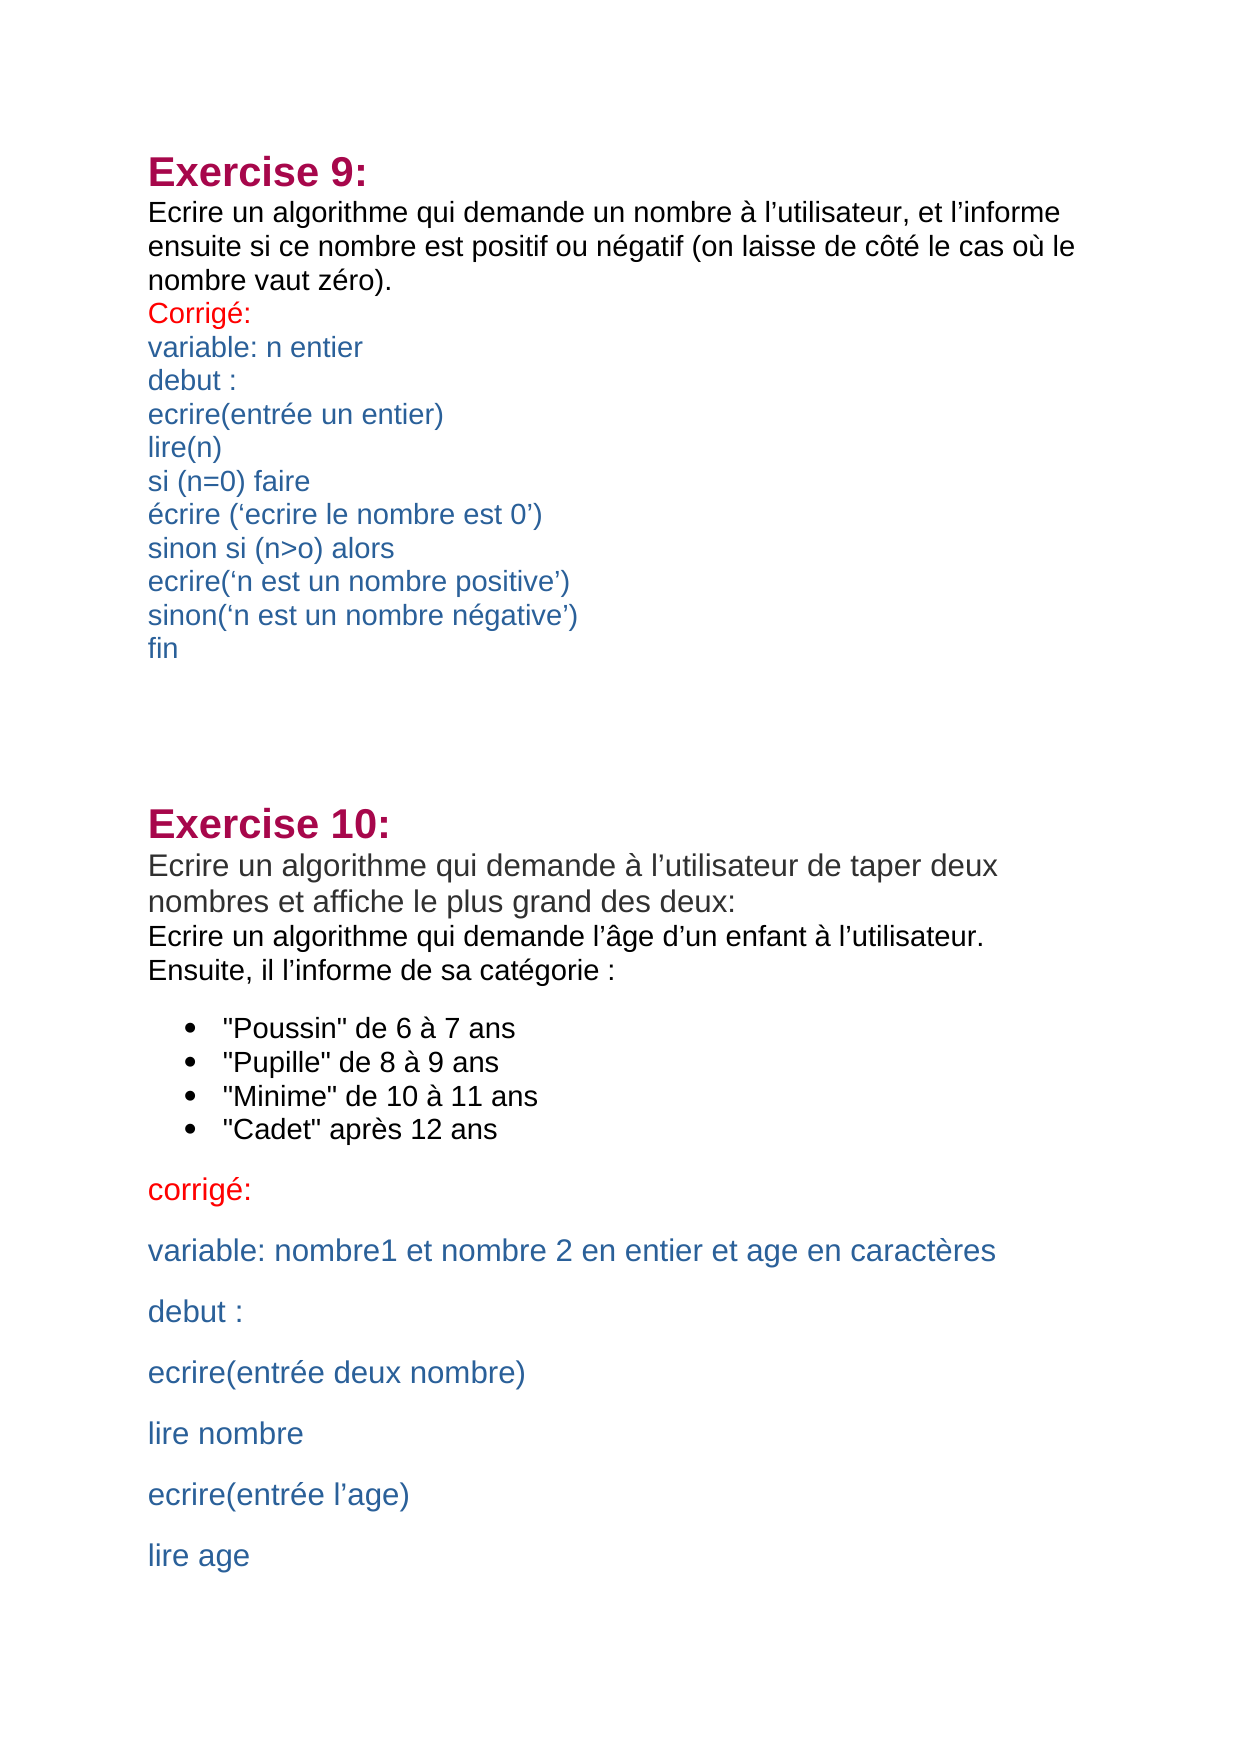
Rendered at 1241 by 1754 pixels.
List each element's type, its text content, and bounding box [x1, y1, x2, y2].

text debut : [148, 1293, 1093, 1329]
text ecrire(entrée deux nombre) [148, 1354, 1093, 1390]
list "Pupille" de 8 à 9 ans [185, 1045, 1093, 1079]
text variable: n entier [148, 330, 1093, 363]
list "Cadet" après 12 ans [185, 1112, 1093, 1146]
text Exercise 10: [148, 799, 1093, 847]
text ecrire(entrée l’age) [148, 1476, 1093, 1512]
list "Minime" de 10 à 11 ans [185, 1079, 1093, 1112]
text ecrire(entrée un entier) [148, 397, 1093, 430]
text lire age [148, 1537, 1093, 1573]
text lire(n) [148, 430, 1093, 464]
text sinon(‘n est un nombre négative’) [148, 598, 1093, 632]
text écrire (‘ecrire le nombre est 0’) [148, 497, 1093, 531]
text Ecrire un algorithme qui demande à l’utilisateur de taper deux nombres et affiche le plus grand des deux: [148, 847, 1093, 919]
text variable: nombre1 et nombre 2 en entier et age en caractères [148, 1232, 1093, 1268]
text fin [148, 632, 1093, 665]
text Ecrire un algorithme qui demande l’âge d’un enfant à l’utilisateur. Ensuite, il l’informe de sa catégorie : [148, 919, 1093, 986]
text lire nombre [148, 1415, 1093, 1451]
text si (n=0) faire [148, 464, 1093, 497]
text ecrire(‘n est un nombre positive’) [148, 564, 1093, 598]
text debut : [148, 363, 1093, 397]
list "Poussin" de 6 à 7 ans [185, 1011, 1093, 1045]
text Ecrire un algorithme qui demande un nombre à l’utilisateur, et l’informe ensuite si ce nombre est positif ou négatif (on laisse de côté le cas où le nombre vaut zéro). [148, 196, 1093, 296]
text corrigé: [148, 1171, 1093, 1207]
text Corrigé: [148, 296, 1093, 330]
text sinon si (n>o) alors [148, 531, 1093, 564]
text Exercise 9: [148, 148, 1093, 196]
